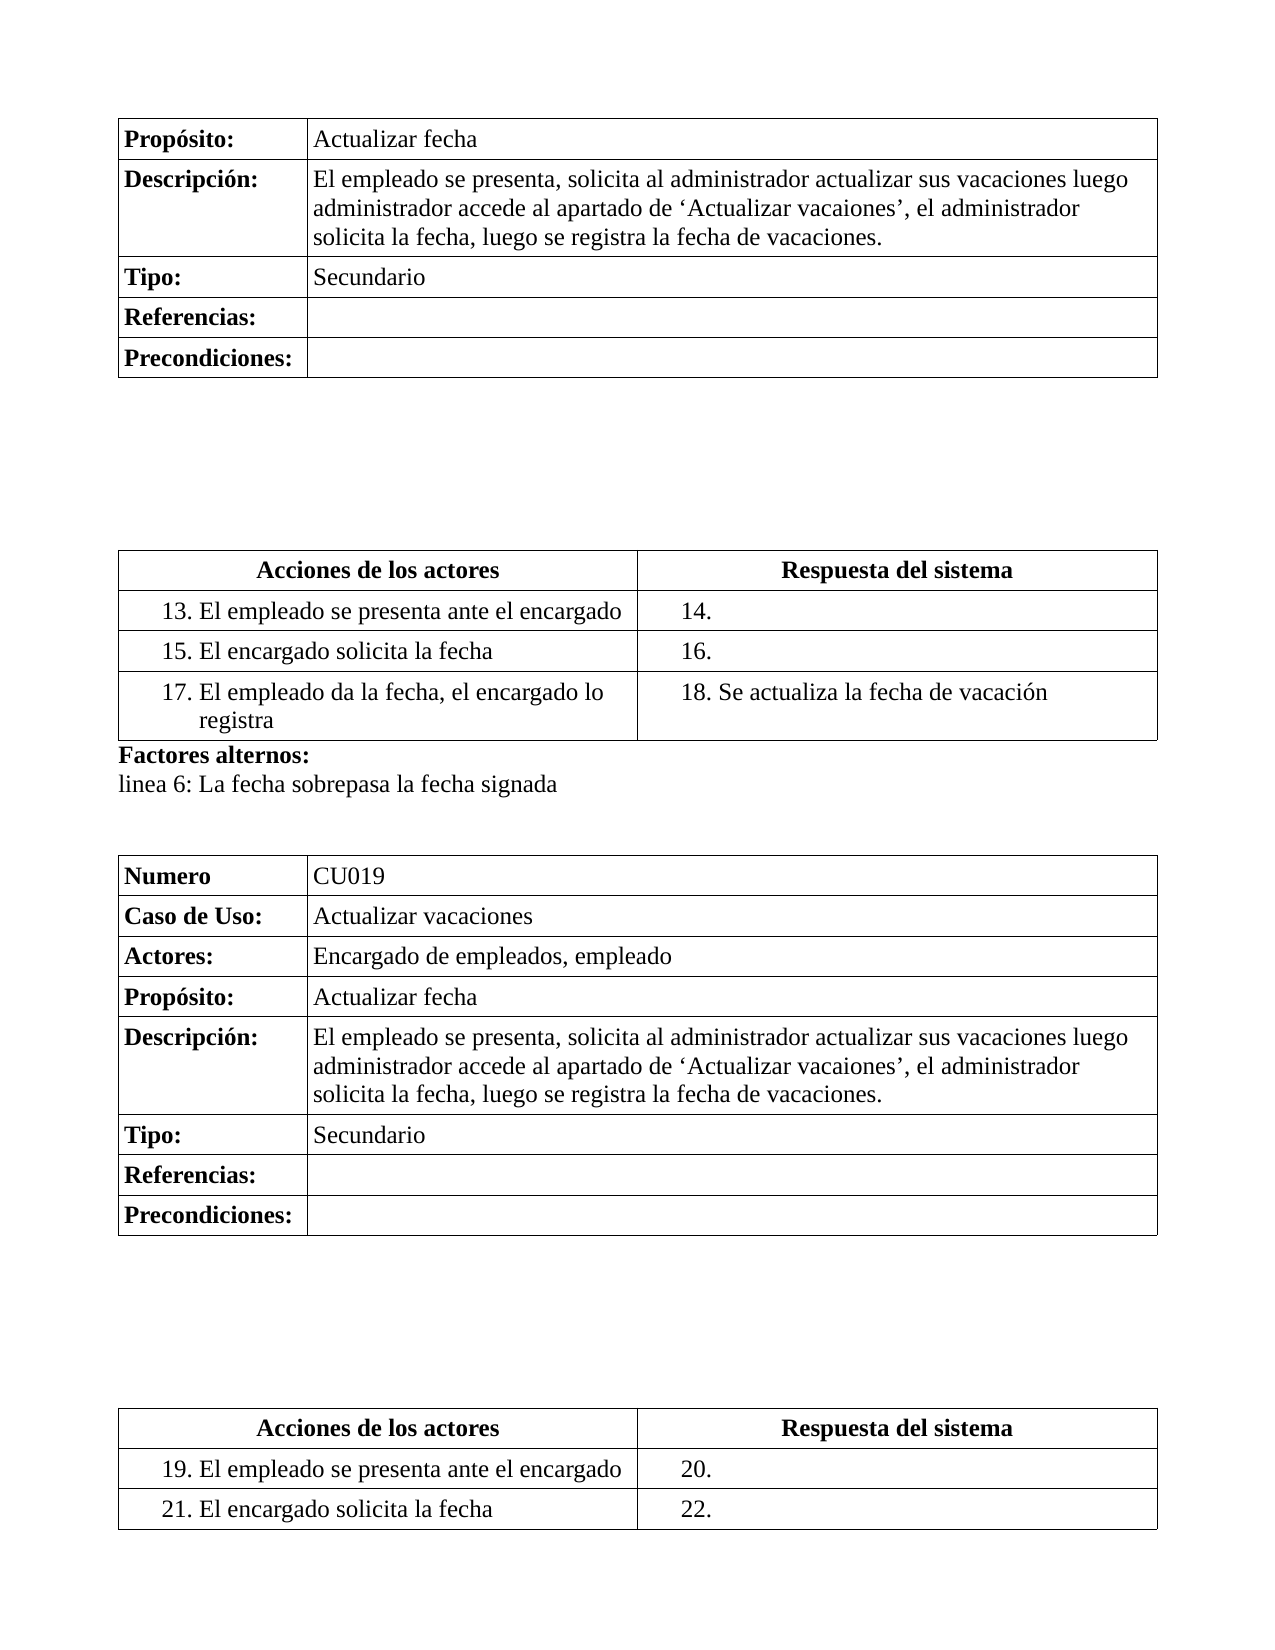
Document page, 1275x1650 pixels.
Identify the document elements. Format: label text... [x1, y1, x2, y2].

table_cell Caso de Uso: [119, 896, 307, 936]
table_cell Se actualiza la fecha de vacación [638, 672, 1157, 740]
table_cell Propósito: [119, 977, 307, 1016]
table_cell [308, 1196, 1157, 1235]
table_cell Tipo: [119, 1115, 307, 1154]
table_cell El empleado se presenta ante el encargado [119, 591, 637, 630]
table_cell [638, 631, 1157, 671]
table_header Respuesta del sistema [638, 551, 1157, 590]
table_cell Referencias: [119, 298, 307, 337]
table_cell Tipo: [119, 257, 307, 297]
table_cell El encargado solicita la fecha [119, 631, 637, 671]
table_cell [308, 338, 1157, 377]
table_cell Secundario [308, 257, 1157, 297]
table_cell [308, 1155, 1157, 1194]
table_cell Actores: [119, 937, 307, 976]
table_cell Referencias: [119, 1155, 307, 1194]
table_cell El encargado solicita la fecha [119, 1489, 637, 1528]
table_cell Encargado de empleados, empleado [308, 937, 1157, 976]
table_cell [308, 298, 1157, 337]
table_cell Descripción: [119, 1017, 307, 1114]
table_header Numero [119, 856, 307, 895]
table_cell Actualizar vacaciones [308, 896, 1157, 936]
table_cell [638, 1449, 1157, 1488]
table_cell El empleado se presenta, solicita al administrador actualizar sus vacaciones luego administrador accede al apartado de ‘Actualizar vacaiones’, el administrador solicita la fecha, luego se registra la fecha de vacaciones. [308, 160, 1157, 256]
table_cell El empleado da la fecha, el encargado lo registra [119, 672, 637, 740]
table_header Respuesta del sistema [638, 1409, 1157, 1448]
table_cell Precondiciones: [119, 338, 307, 377]
table_cell Actualizar fecha [308, 977, 1157, 1016]
table_cell El empleado se presenta ante el encargado [119, 1449, 637, 1488]
text Factores alternos: [118, 741, 1157, 769]
table_header CU019 [308, 856, 1157, 895]
table_cell Actualizar fecha [308, 119, 1157, 158]
table_cell Precondiciones: [119, 1196, 307, 1235]
table_cell [638, 1489, 1157, 1528]
table_header Acciones de los actores [119, 1409, 637, 1448]
text linea 6: La fecha sobrepasa la fecha signada [118, 769, 1157, 797]
table_cell El empleado se presenta, solicita al administrador actualizar sus vacaciones luego administrador accede al apartado de ‘Actualizar vacaiones’, el administrador solicita la fecha, luego se registra la fecha de vacaciones. [308, 1017, 1157, 1114]
table_cell Descripción: [119, 160, 307, 256]
table_cell [638, 591, 1157, 630]
table_cell Secundario [308, 1115, 1157, 1154]
table_cell Propósito: [119, 119, 307, 158]
table_header Acciones de los actores [119, 551, 637, 590]
